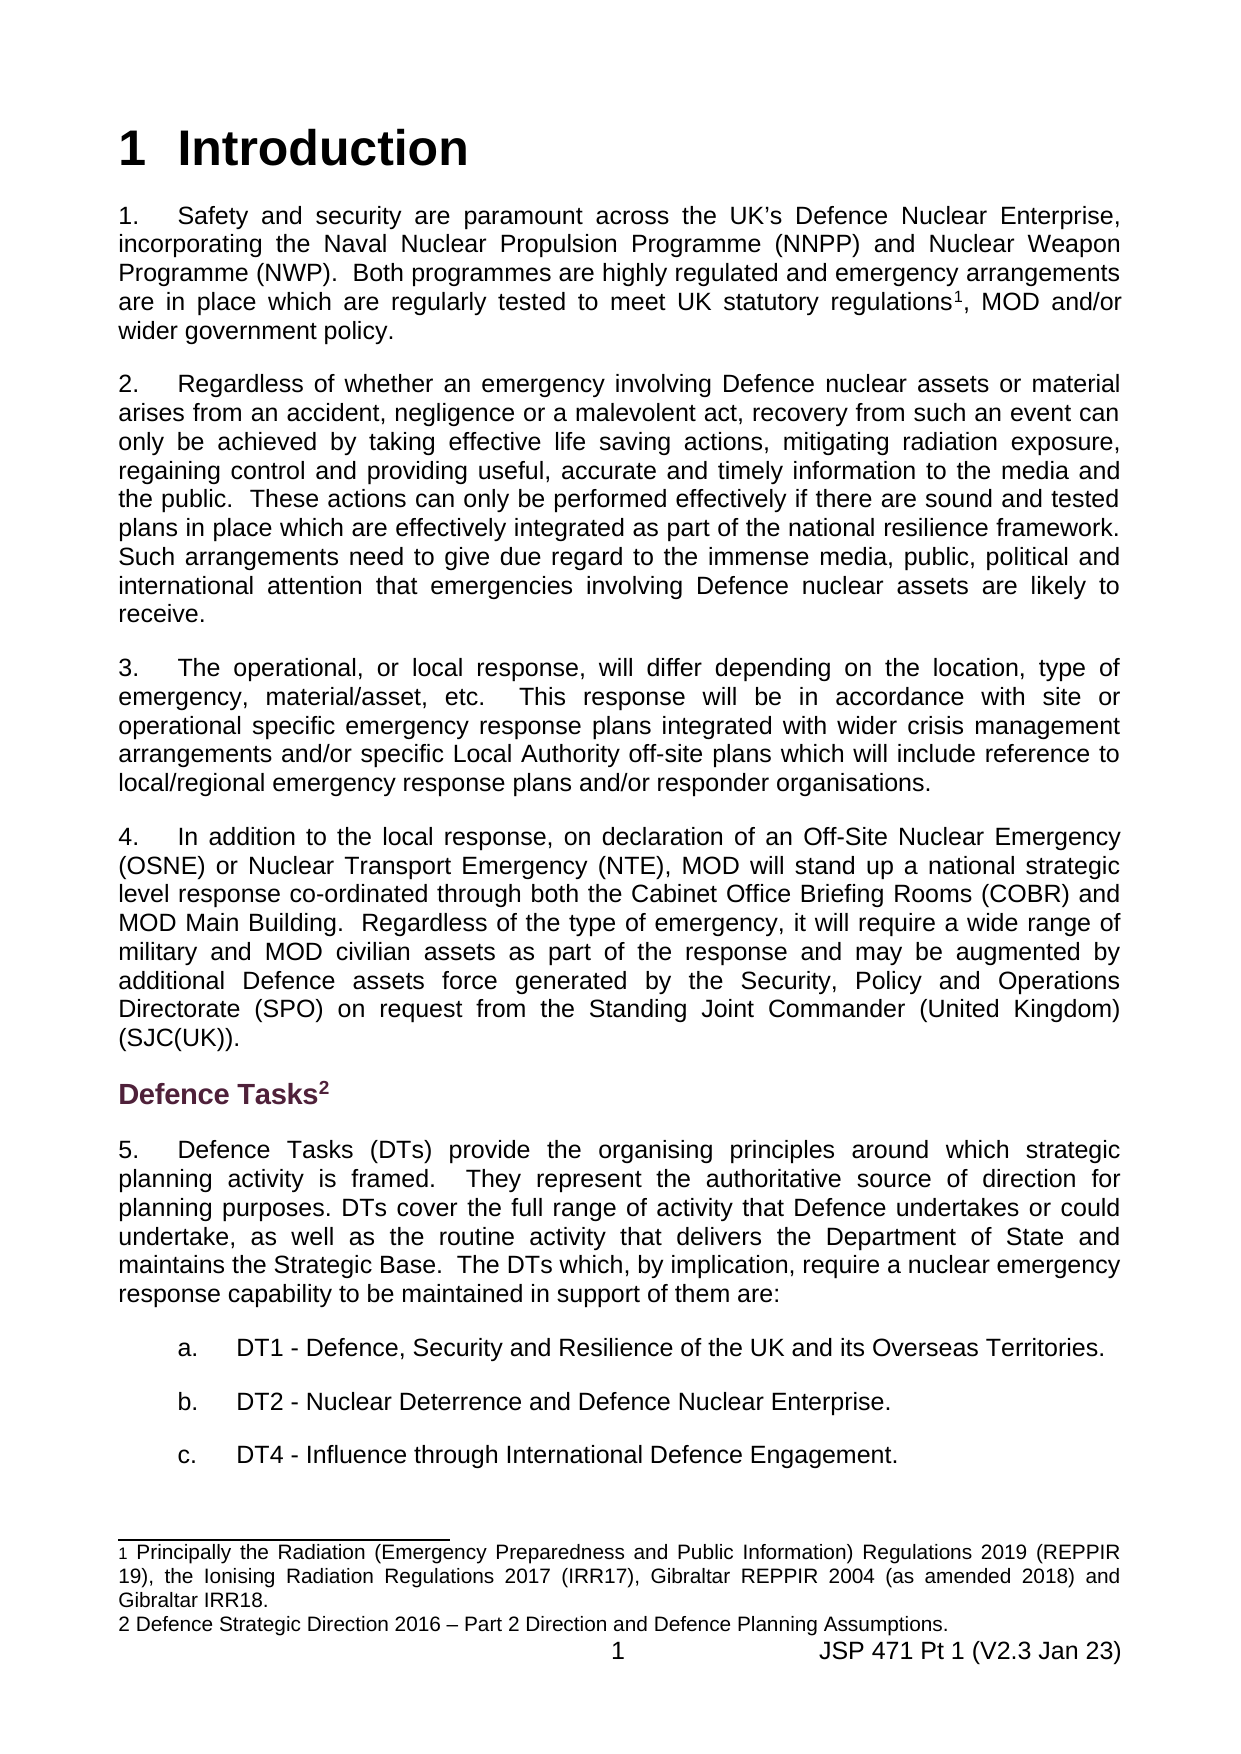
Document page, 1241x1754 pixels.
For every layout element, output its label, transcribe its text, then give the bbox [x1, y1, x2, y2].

subtitle 1 Introduction [118, 118, 1122, 176]
subtitle Defence Tasks [118, 1077, 1122, 1110]
list Safety and security are paramount across the UK’s Defence Nuclear Enterprise, incorporating the Naval Nuclear Propulsion Programme (NNPP) and Nuclear Weapon Programme (NWP). Both programmes are highly regulated and emergency arrangements are in place which are regularly tested to meet UK statutory regulations, MOD and/or wider government policy. [118, 201, 1122, 344]
list c. DT4 - Influence through International Defence Engagement. [177, 1440, 1122, 1469]
list Principally the Radiation (Emergency Preparedness and Public Information) Regulations 2019 (REPPIR 19), the Ionising Radiation Regulations 2017 (IRR17), Gibraltar REPPIR 2004 (as amended 2018) and Gibraltar IRR18. [118, 1540, 1122, 1612]
list b. DT2 - Nuclear Deterrence and Defence Nuclear Enterprise. [177, 1387, 1122, 1415]
list In addition to the local response, on declaration of an Off-Site Nuclear Emergency (OSNE) or Nuclear Transport Emergency (NTE), MOD will stand up a national strategic level response co-ordinated through both the Cabinet Office Briefing Rooms (COBR) and MOD Main Building. Regardless of the type of emergency, it will require a wide range of military and MOD civilian assets as part of the response and may be augmented by additional Defence assets force generated by the Security, Policy and Operations Directorate (SPO) on request from the Standing Joint Commander (United Kingdom) (SJC(UK)). [118, 822, 1122, 1052]
list The operational, or local response, will differ depending on the location, type of emergency, material/asset, etc. This response will be in accordance with site or operational specific emergency response plans integrated with wider crisis management arrangements and/or specific Local Authority off-site plans which will include reference to local/regional emergency response plans and/or responder organisations. [118, 653, 1122, 797]
list Regardless of whether an emergency involving Defence nuclear assets or material arises from an accident, negligence or a malevolent act, recovery from such an event can only be achieved by taking effective life saving actions, mitigating radiation exposure, regaining control and providing useful, accurate and timely information to the media and the public. These actions can only be performed effectively if there are sound and tested plans in place which are effectively integrated as part of the national resilience framework. Such arrangements need to give due regard to the immense media, public, political and international attention that emergencies involving Defence nuclear assets are likely to receive. [118, 369, 1122, 628]
text Defence Strategic Direction 2016 – Part 2 Direction and Defence Planning Assumptions. [118, 1612, 1122, 1636]
list Defence Tasks (DTs) provide the organising principles around which strategic planning activity is framed. They represent the authoritative source of direction for planning purposes. DTs cover the full range of activity that Defence undertakes or could undertake, as well as the routine activity that delivers the Department of State and maintains the Strategic Base. The DTs which, by implication, require a nuclear emergency response capability to be maintained in support of them are: [118, 1135, 1122, 1308]
list a. DT1 - Defence, Security and Resilience of the UK and its Overseas Territories. [177, 1333, 1122, 1362]
